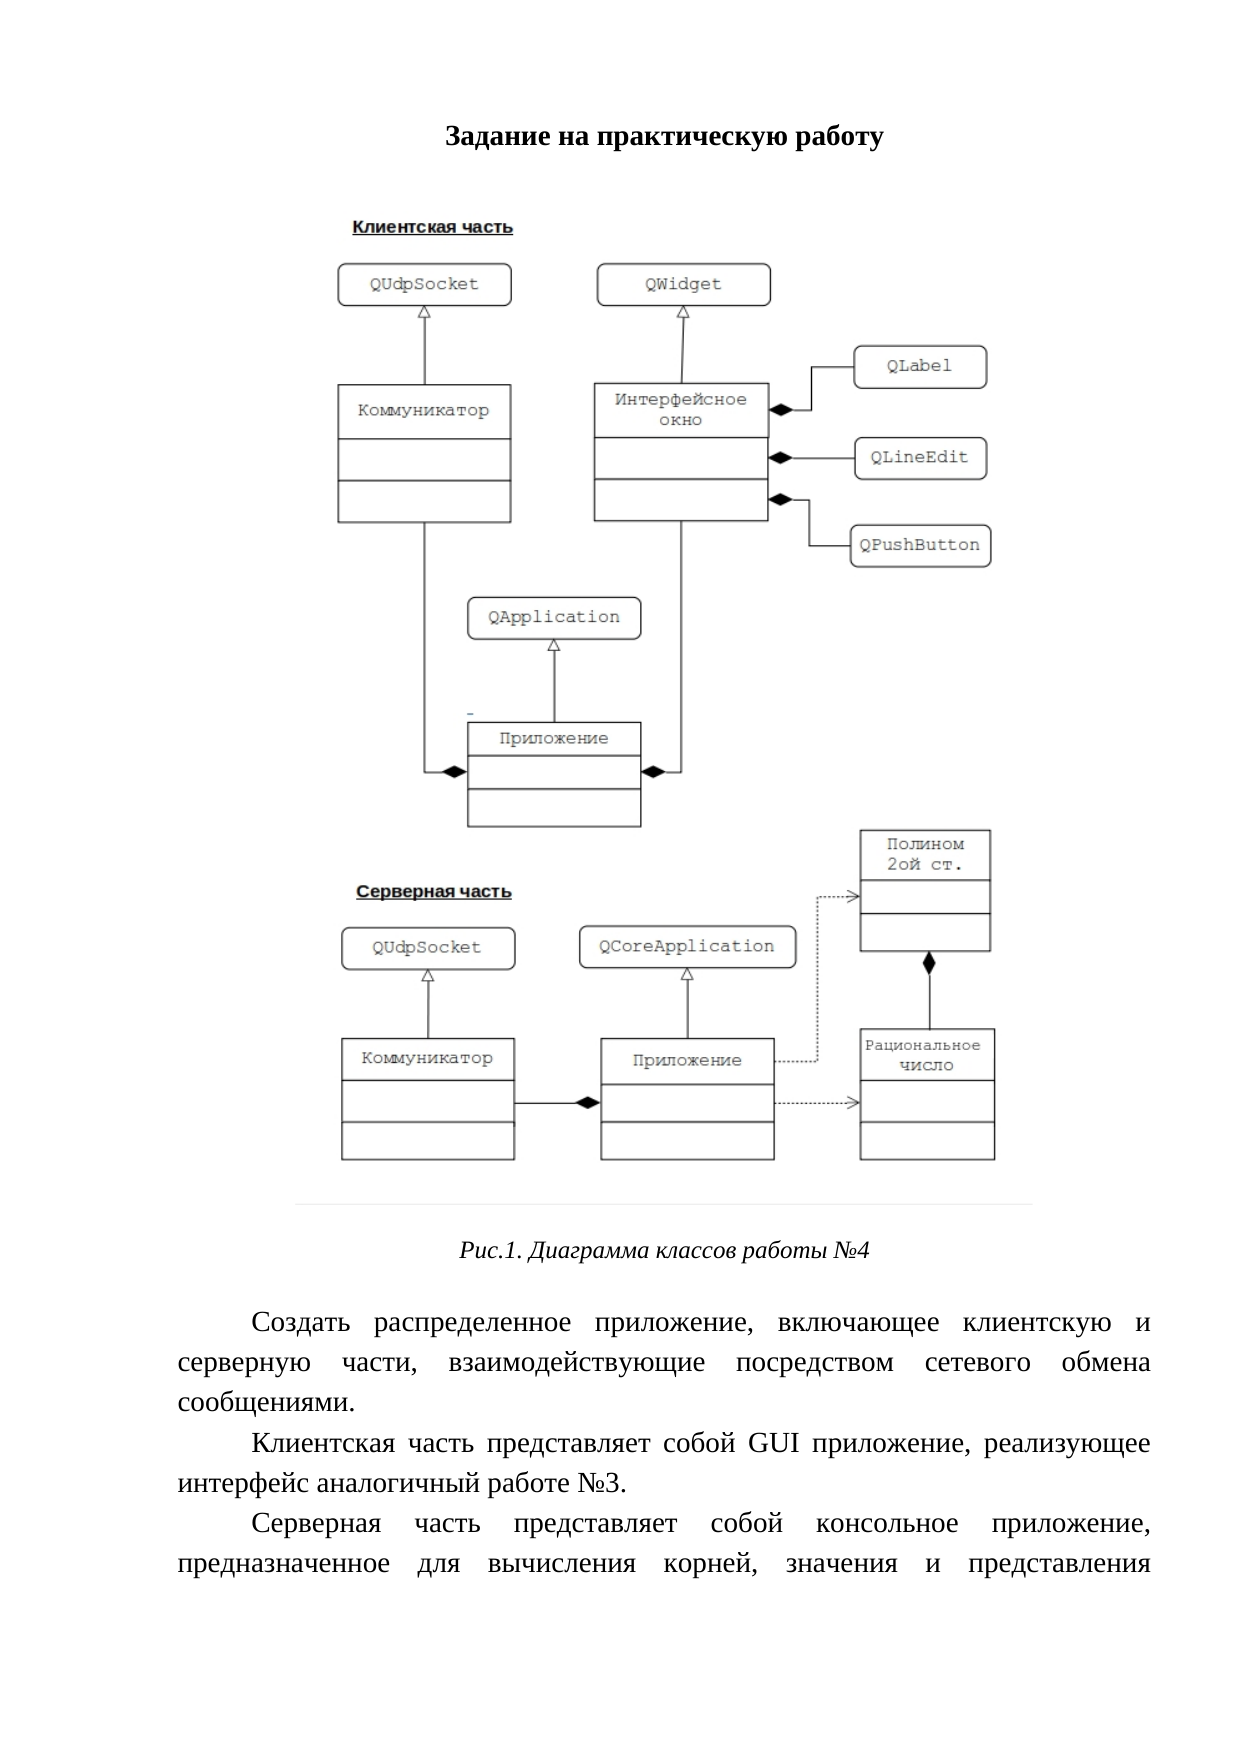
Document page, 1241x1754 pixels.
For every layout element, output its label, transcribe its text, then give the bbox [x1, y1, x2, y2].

text Серверная часть представляет собой консольное приложение, предназначенное для вычисления корней, значения и представления [177, 1505, 1152, 1579]
text Клиентская часть представляет собой GUI приложение, реализующее интерфейс аналогичный работе №3. [177, 1425, 1152, 1498]
picture [294, 192, 1034, 1205]
text Задание на практическую работу [177, 118, 1152, 152]
text Создать распределенное приложение, включающее клиентскую и серверную части, взаимодействующие посредством сетевого обмена сообщениями. [177, 1304, 1152, 1418]
text Рис.1. Диаграмма классов работы №4 [177, 1235, 1152, 1264]
